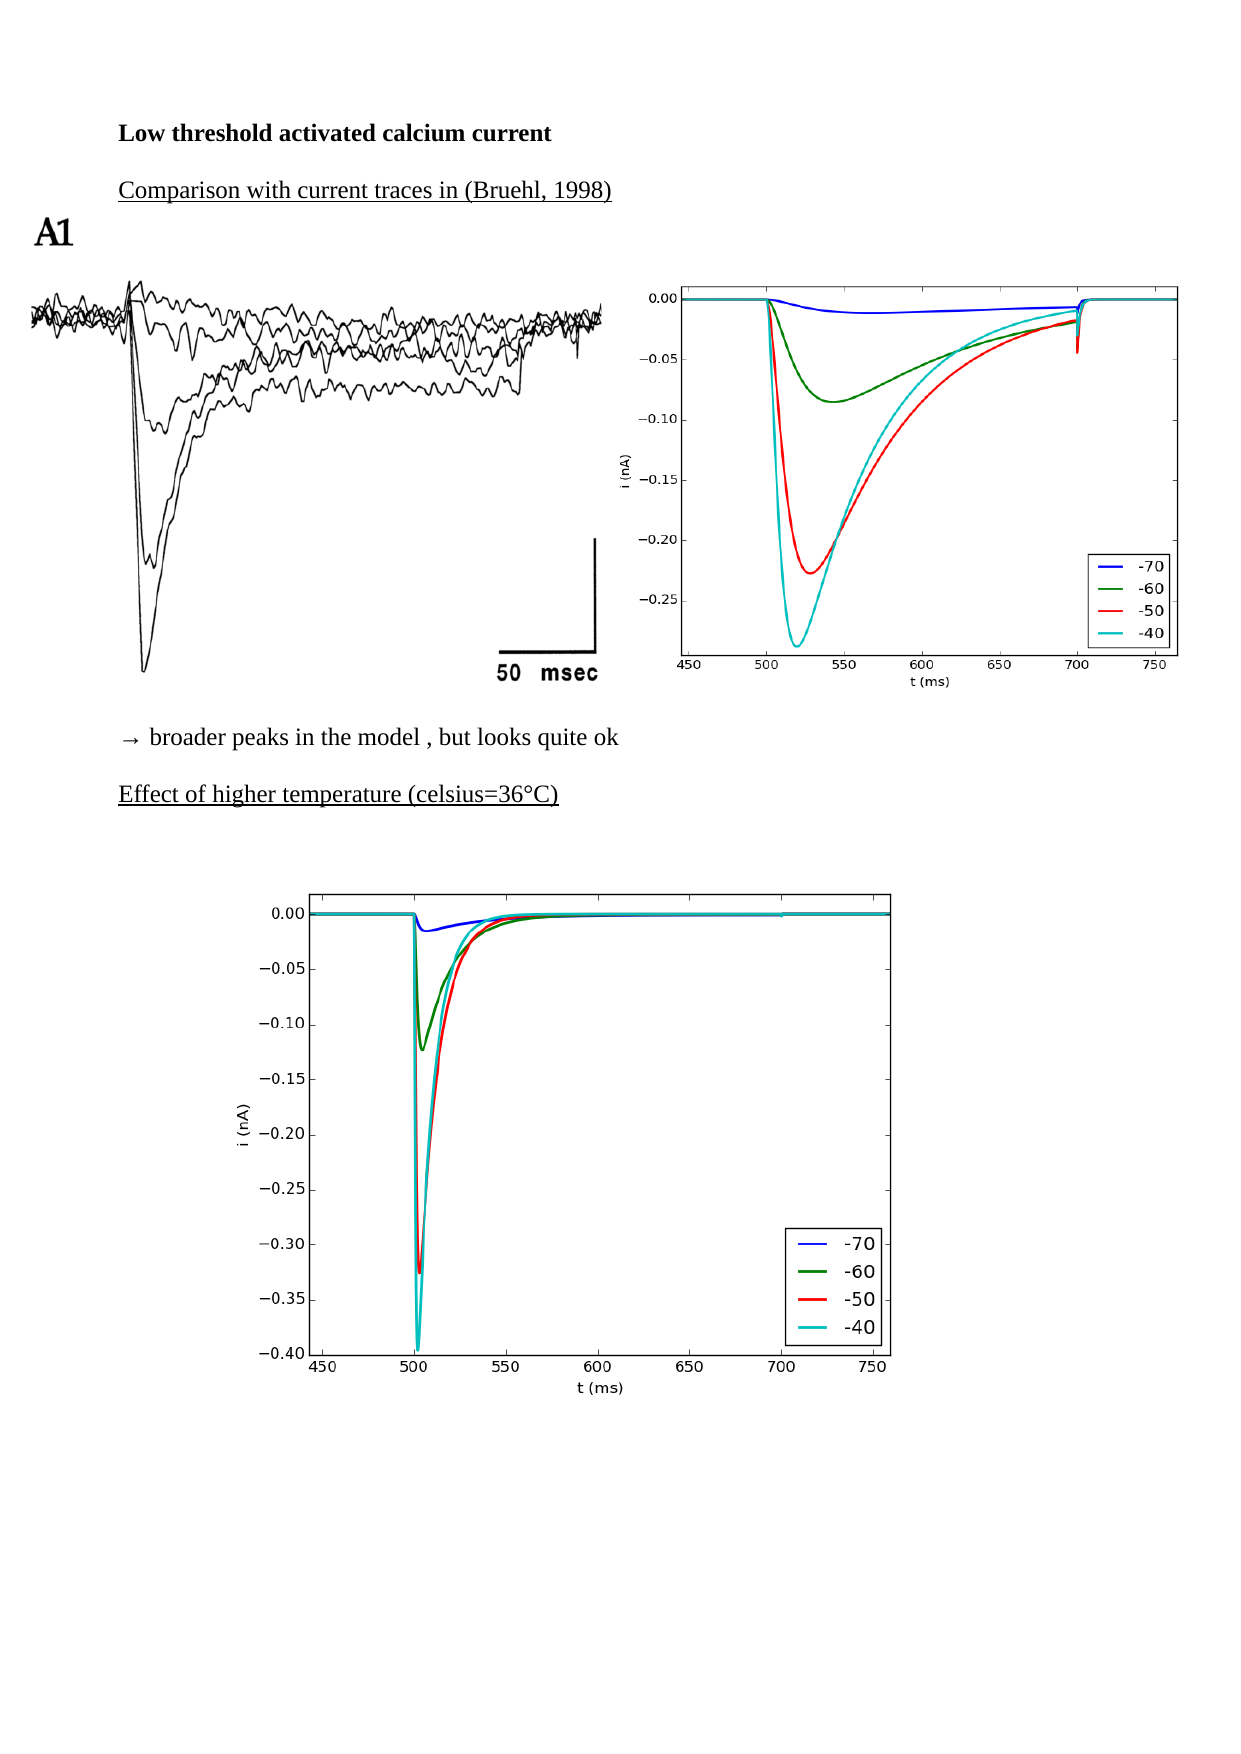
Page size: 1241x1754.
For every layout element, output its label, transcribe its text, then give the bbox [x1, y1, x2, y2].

picture [26, 216, 1240, 701]
text Effect of higher temperature (celsius=36°C) [118, 779, 1122, 808]
picture [215, 836, 965, 1412]
text Comparison with current traces in (Bruehl, 1998) [118, 176, 1122, 204]
text Low threshold activated calcium current [118, 118, 1122, 147]
text → broader peaks in the model , but looks quite ok [118, 722, 1122, 751]
